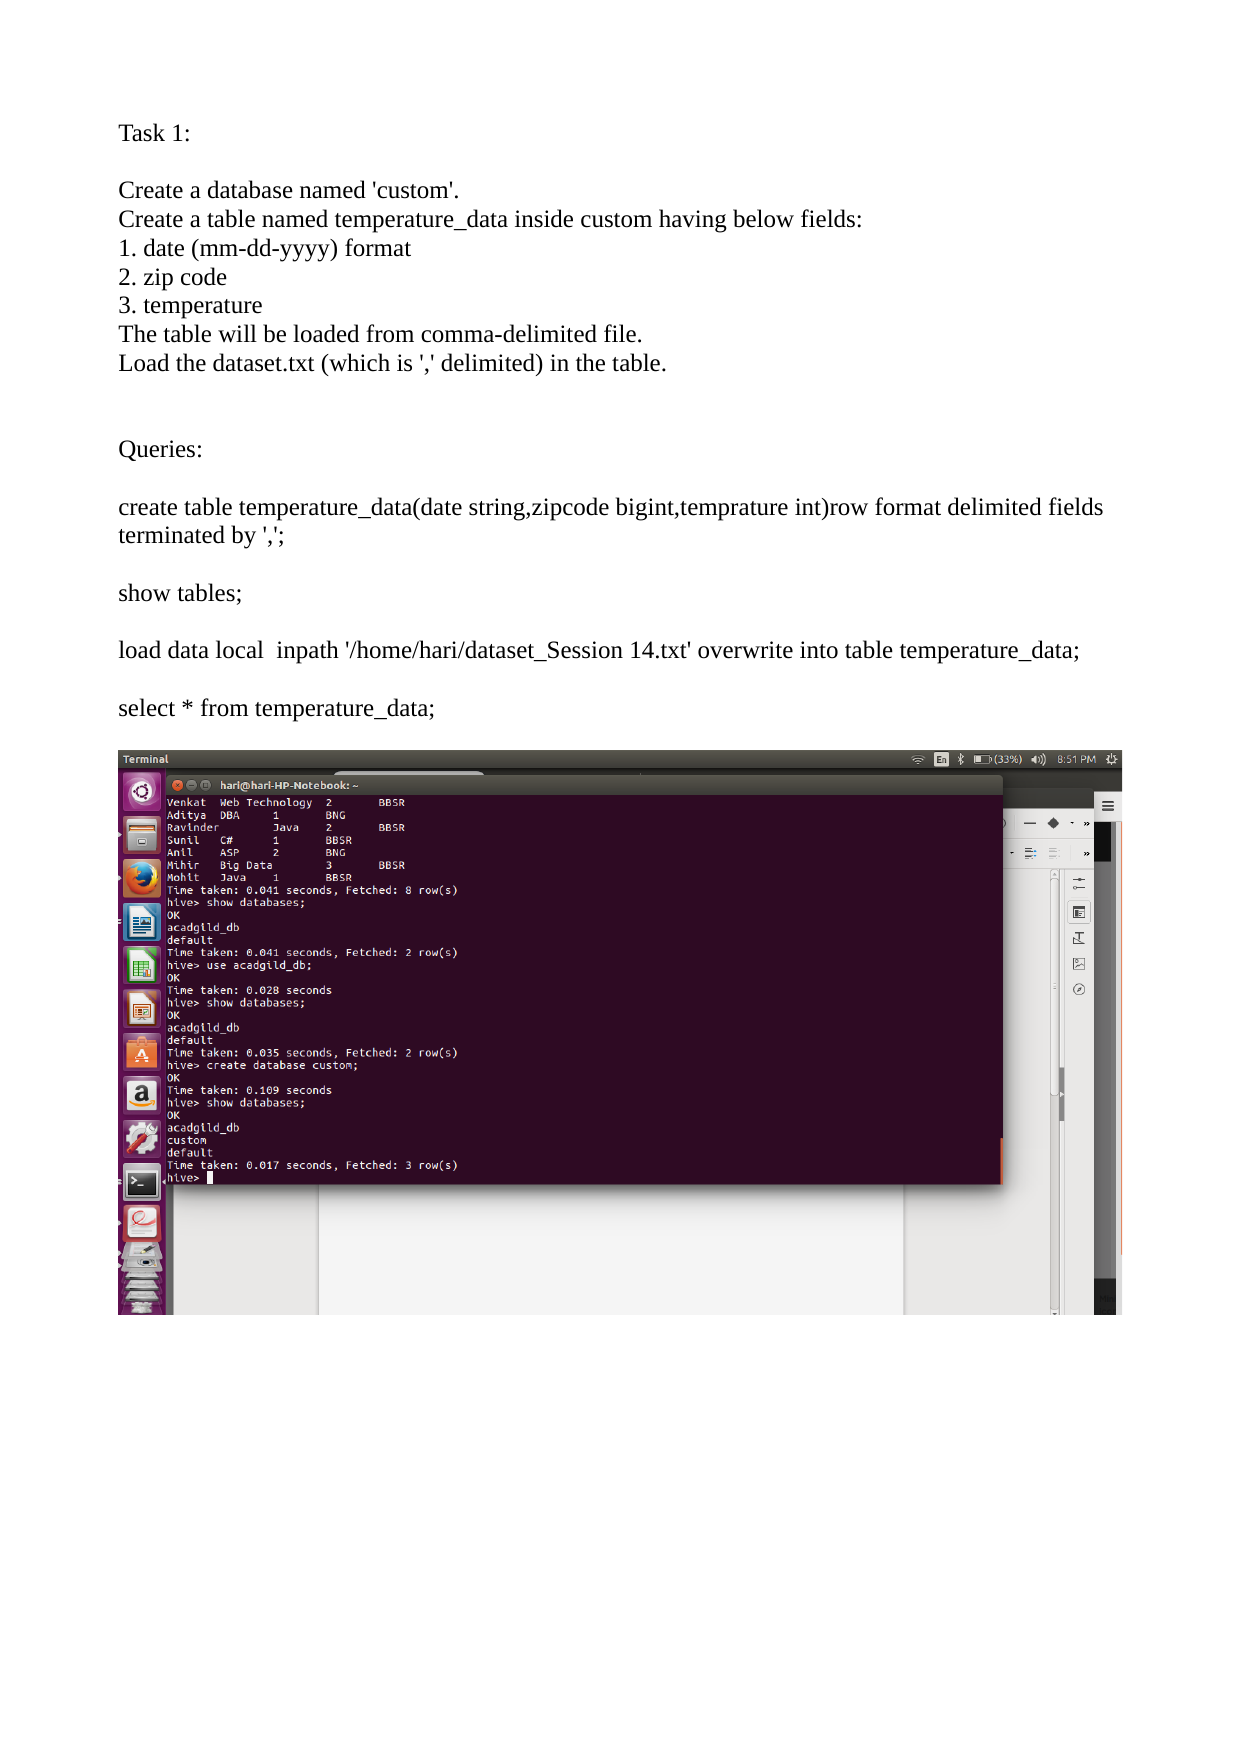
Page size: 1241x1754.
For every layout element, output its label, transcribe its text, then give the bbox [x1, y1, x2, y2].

text Create a database named 'custom'. [118, 176, 1122, 204]
text Task 1: [118, 118, 1122, 147]
text 3. temperature [118, 291, 1122, 319]
text show tables; [118, 578, 1122, 607]
picture [118, 750, 1123, 1315]
text Queries: [118, 434, 1122, 463]
text Create a table named temperature_data inside custom having below fields: [118, 204, 1122, 233]
text load data local inpath '/home/hari/dataset_Session 14.txt' overwrite into table temperature_data; [118, 636, 1122, 664]
text select * from temperature_data; [118, 693, 1122, 722]
text create table temperature_data(date string,zipcode bigint,temprature int)row format delimited fields terminated by ','; [118, 492, 1122, 549]
text The table will be loaded from comma-delimited file. [118, 319, 1122, 348]
text 1. date (mm-dd-yyyy) format [118, 233, 1122, 262]
text Load the dataset.txt (which is ',' delimited) in the table. [118, 348, 1122, 377]
text 2. zip code [118, 262, 1122, 291]
